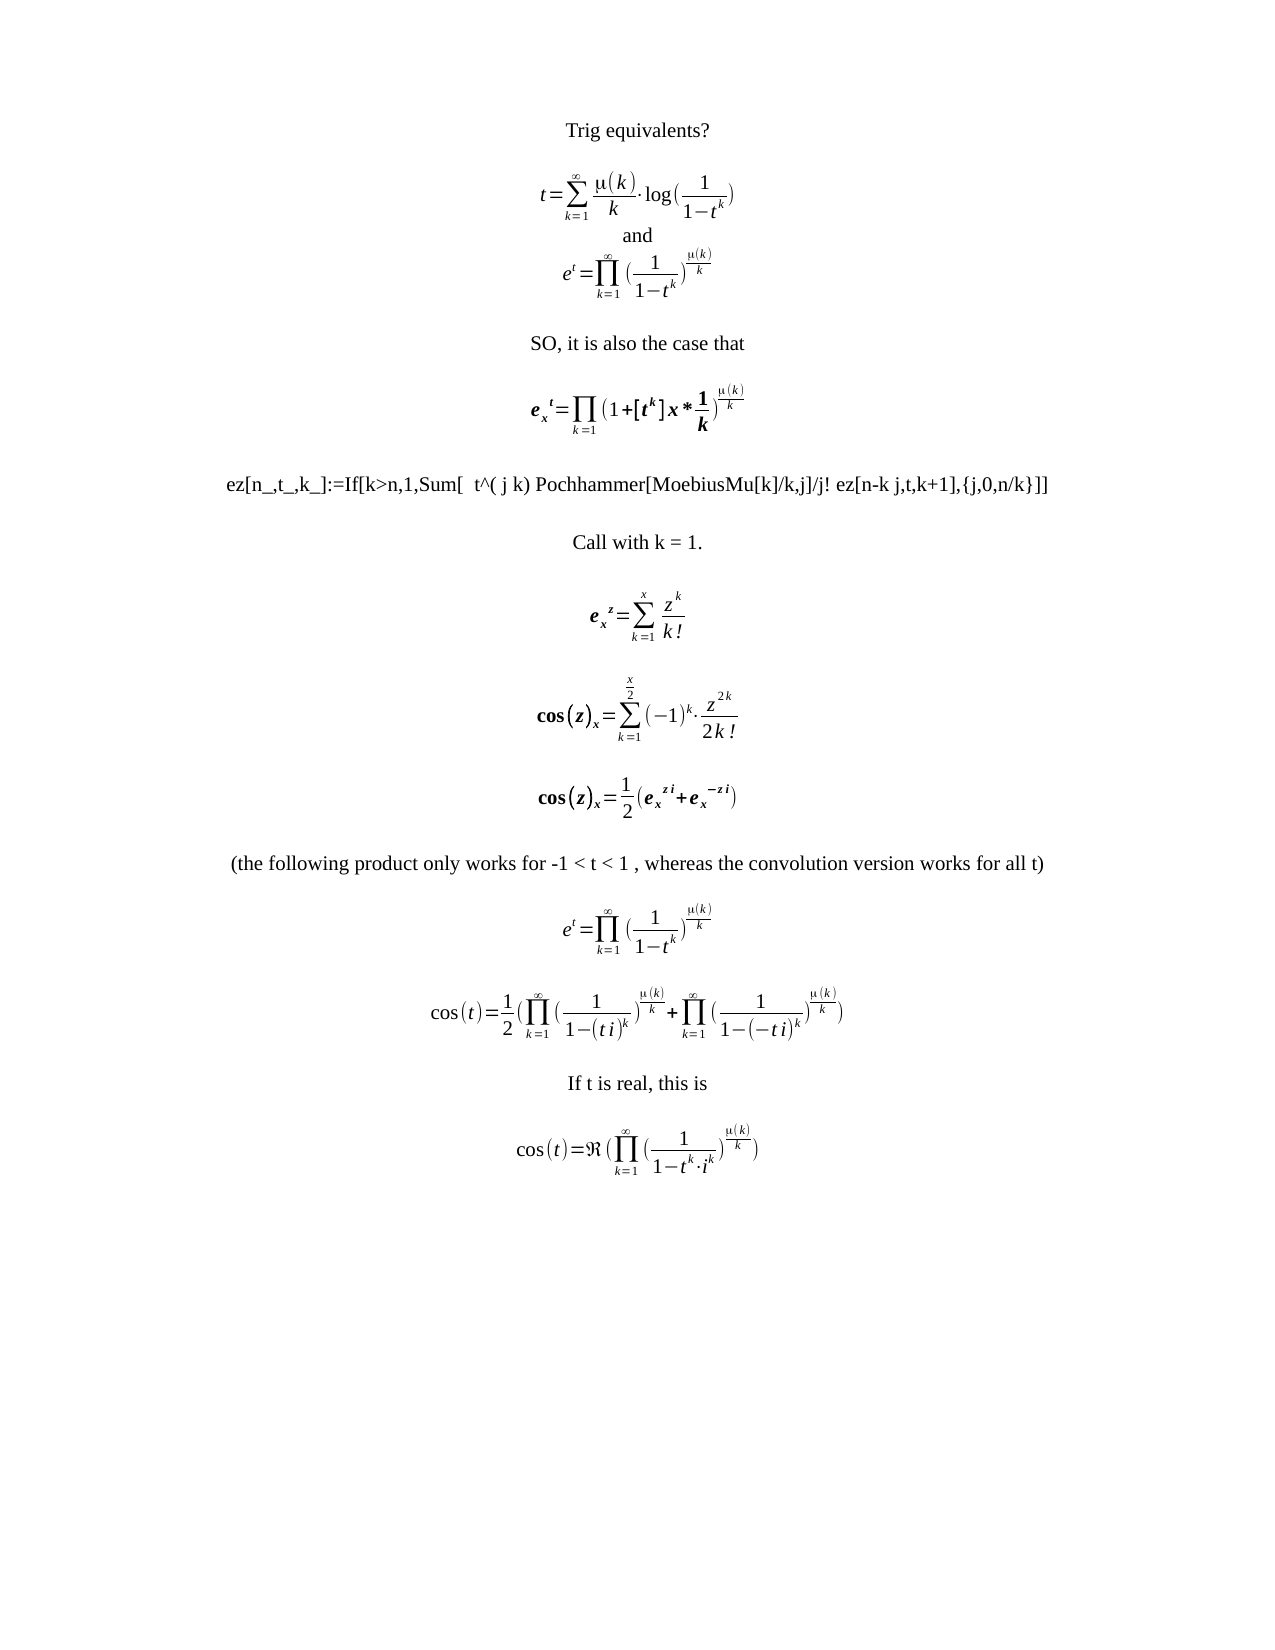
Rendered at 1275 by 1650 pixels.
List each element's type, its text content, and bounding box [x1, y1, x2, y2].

text ez[n_,t_,k_]:=If[k>n,1,Sum[ t^( j k) Pochhammer[MoebiusMu[k]/k,j]/j! ez[n-k j,t,k+1],{j,0,n/k}]] [118, 472, 1157, 496]
text Trig equivalents? [118, 118, 1157, 142]
text SO, it is also the case that [118, 331, 1157, 355]
text Call with k = 1. [118, 530, 1157, 554]
text and [118, 223, 1157, 247]
text (the following product only works for -1 < t < 1 , whereas the convolution version works for all t) [118, 851, 1157, 875]
text If t is real, this is [118, 1071, 1157, 1095]
